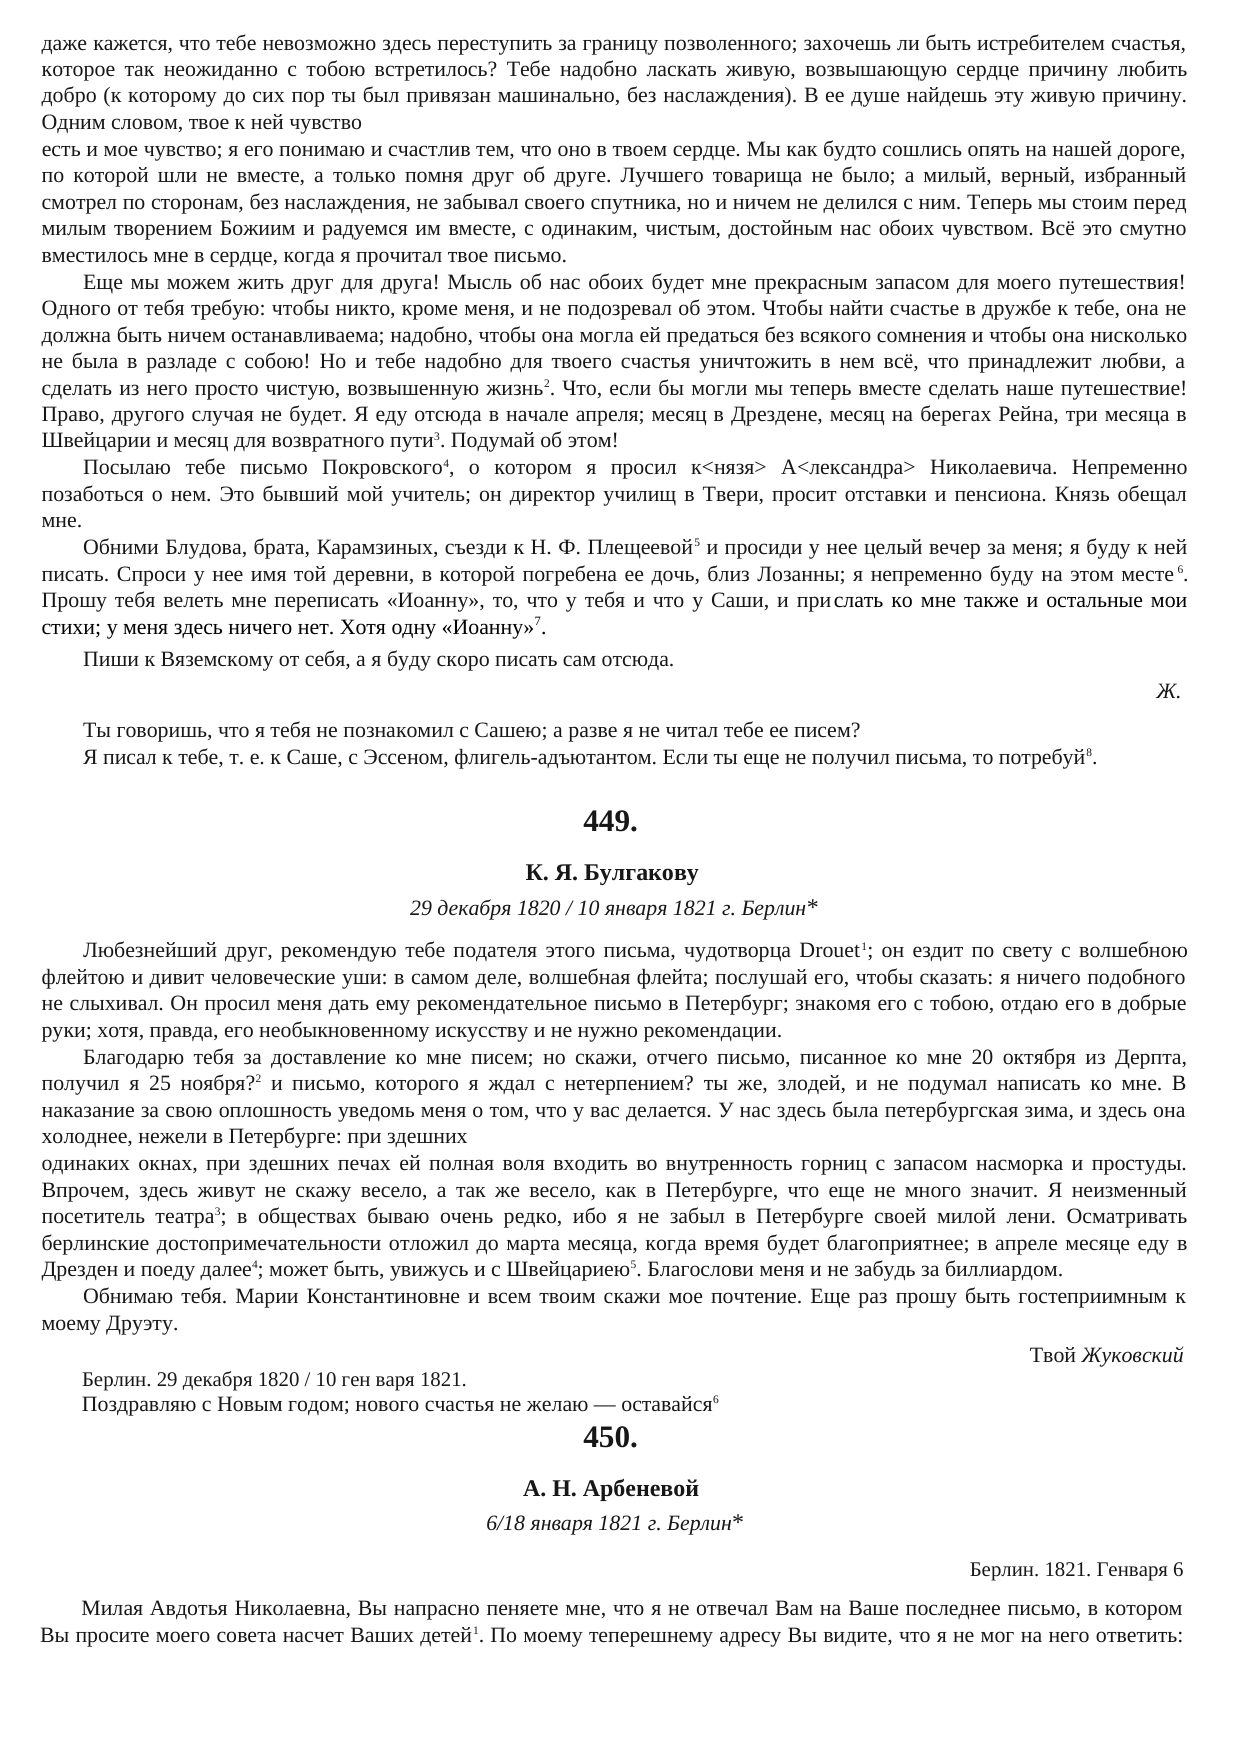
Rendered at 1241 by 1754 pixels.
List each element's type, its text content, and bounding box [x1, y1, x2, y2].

text Берлин. 1821. Генваря 6 [82, 1557, 1183, 1581]
text 29 декабря 1820 / 10 января 1821 г. Берлин* [41, 893, 1188, 920]
text 6/18 января 1821 г. Берлин* [41, 1508, 1189, 1536]
subtitle 450. [40, 1418, 1181, 1454]
text одинаких окнах, при здешних печах ей полная воля входить во внутренность горниц с запасом насморка и простуды. Впрочем, здесь живут не скажу весело, а так же весело, как в Петербурге, что еще не много значит. Я неизменный посетитель театра3; в обществах бываю очень редко, ибо я не забыл в Петербурге своей милой лени. Осматривать берлинские достопримечательности отложил до марта месяца, когда время будет благоприятнее; в апреле месяце еду в Дрезден и поеду далее4; может быть, увижусь и с Швейцариею5. Благослови меня и не забудь за биллиардом. [41, 1150, 1188, 1281]
text Любезнейший друг, рекомендую тебе подателя этого письма, чудотворца Drouet1; он ездит по свету с волшебною флейтою и дивит человеческие уши: в самом деле, волшебная флейта; послушай его, чтобы сказать: я ничего подобного не слыхивал. Он просил меня дать ему рекомендательное письмо в Петербург; знакомя его с тобою, отдаю его в добрые руки; хотя, правда, его необыкновенному искусству и не нужно рекомендации. [41, 937, 1188, 1042]
text Я писал к тебе, т. е. к Саше, с Эссеном, флигель-адъютантом. Если ты еще не получил письма, то потребуй8. [41, 744, 1188, 769]
text даже кажется, что тебе невозможно здесь переступить за границу позволенного; захочешь ли быть истребителем счастья, которое так неожиданно с тобою встретилось? Тебе надобно ласкать живую, возвышающую сердце причину любить добро (к которому до сих пор ты был привязан машинально, без наслаждения). В ее душе найдешь эту живую причину. Одним словом, твое к ней чувство [41, 29, 1188, 134]
text Благодарю тебя за доставление ко мне писем; но скажи, отчего письмо, писанное ко мне 20 октября из Дерпта, получил я 25 ноября?2 и письмо, которого я ждал с нетерпением? ты же, злодей, и не подумал написать ко мне. В наказание за свою оплошность уведомь меня о том, что у вас делается. У нас здесь была петербургская зима, и здесь она холоднее, нежели в Петербурге: при здешних [41, 1044, 1188, 1148]
text А. Н. Арбеневой [41, 1474, 1181, 1501]
text Обними Блудова, брата, Карамзиных, съезди к Н. Ф. Плещеевой5 и просиди у нее целый вечер за меня; я буду к ней писать. Спроси у нее имя той деревни, в которой погребена ее дочь, близ Лозанны; я непременно буду на этом месте6. Прошу тебя велеть мне переписать «Иоанну», то, что у тебя и что у Саши, и прислать ко мне также и остальные мои стихи; у меня здесь ничего нет. Хотя одну «Иоанну»7. [41, 534, 1188, 639]
text К. Я. Булгакову [41, 858, 1183, 886]
text Ж. [80, 678, 1183, 704]
text Ты говоришь, что я тебя не познакомил с Сашею; а разве я не читал тебе ее писем? [41, 717, 1188, 742]
text Твой Жуковский [82, 1342, 1183, 1367]
text Посылаю тебе письмо Покровского4, о котором я просил к<нязя> А<лександра> Николаевича. Непременно позаботься о нем. Это бывший мой учитель; он директор училищ в Твери, просит отставки и пенсиона. Князь обещал мне. [41, 454, 1188, 532]
text Пиши к Вяземскому от себя, а я буду скоро писать сам отсюда. [41, 646, 1188, 671]
subtitle 449. [40, 803, 1181, 838]
text Обнимаю тебя. Марии Константиновне и всем твоим скажи мое почтение. Еще раз прошу быть гостеприимным к моему Друэту. [41, 1283, 1188, 1335]
text Еще мы можем жить друг для друга! Мысль об нас обоих будет мне прекрасным запасом для моего путешествия! Одного от тебя требую: чтобы никто, кроме меня, и не подозревал об этом. Чтобы найти счастье в дружбе к тебе, она не должна быть ничем останавливаема; надобно, чтобы она могла ей предаться без всякого сомнения и чтобы она нисколько не была в разладе с собою! Но и тебе надобно для твоего счастья уничтожить в нем всё, что принадлежит любви, а сделать из него просто чистую, возвышенную жизнь2. Что, если бы могли мы теперь вместе сделать наше путешествие! Право, другого случая не будет. Я еду отсюда в начале апреля; месяц в Дрездене, месяц на берегах Рейна, три месяца в Швейцарии и месяц для возвратного пути3. Подумай об этом! [41, 269, 1188, 453]
text Милая Авдотья Николаевна, Вы напрасно пеняете мне, что я не отвечал Вам на Ваше последнее письмо, в котором Вы просите моего совета насчет Ваших детей1. По моему теперешнему адресу Вы видите, что я не мог на него ответить: [40, 1595, 1185, 1647]
text Поздравляю с Новым годом; нового счастья не желаю — оставайся6 [82, 1391, 1188, 1416]
text есть и мое чувство; я его понимаю и счастлив тем, что оно в твоем сердце. Мы как будто сошлись опять на нашей дороге, по которой шли не вместе, а только помня друг об друге. Лучшего товарища не было; а милый, верный, избранный смотрел по сторонам, без наслаждения, не забывал своего спутника, но и ничем не делился с ним. Теперь мы стоим перед милым творением Божиим и радуемся им вместе, с одинаким, чистым, достойным нас обоих чувством. Всё это смутно вместилось мне в сердце, когда я прочитал твое письмо. [41, 136, 1188, 267]
text Берлин. 29 декабря 1820 / 10 ген варя 1821. [82, 1367, 1183, 1391]
